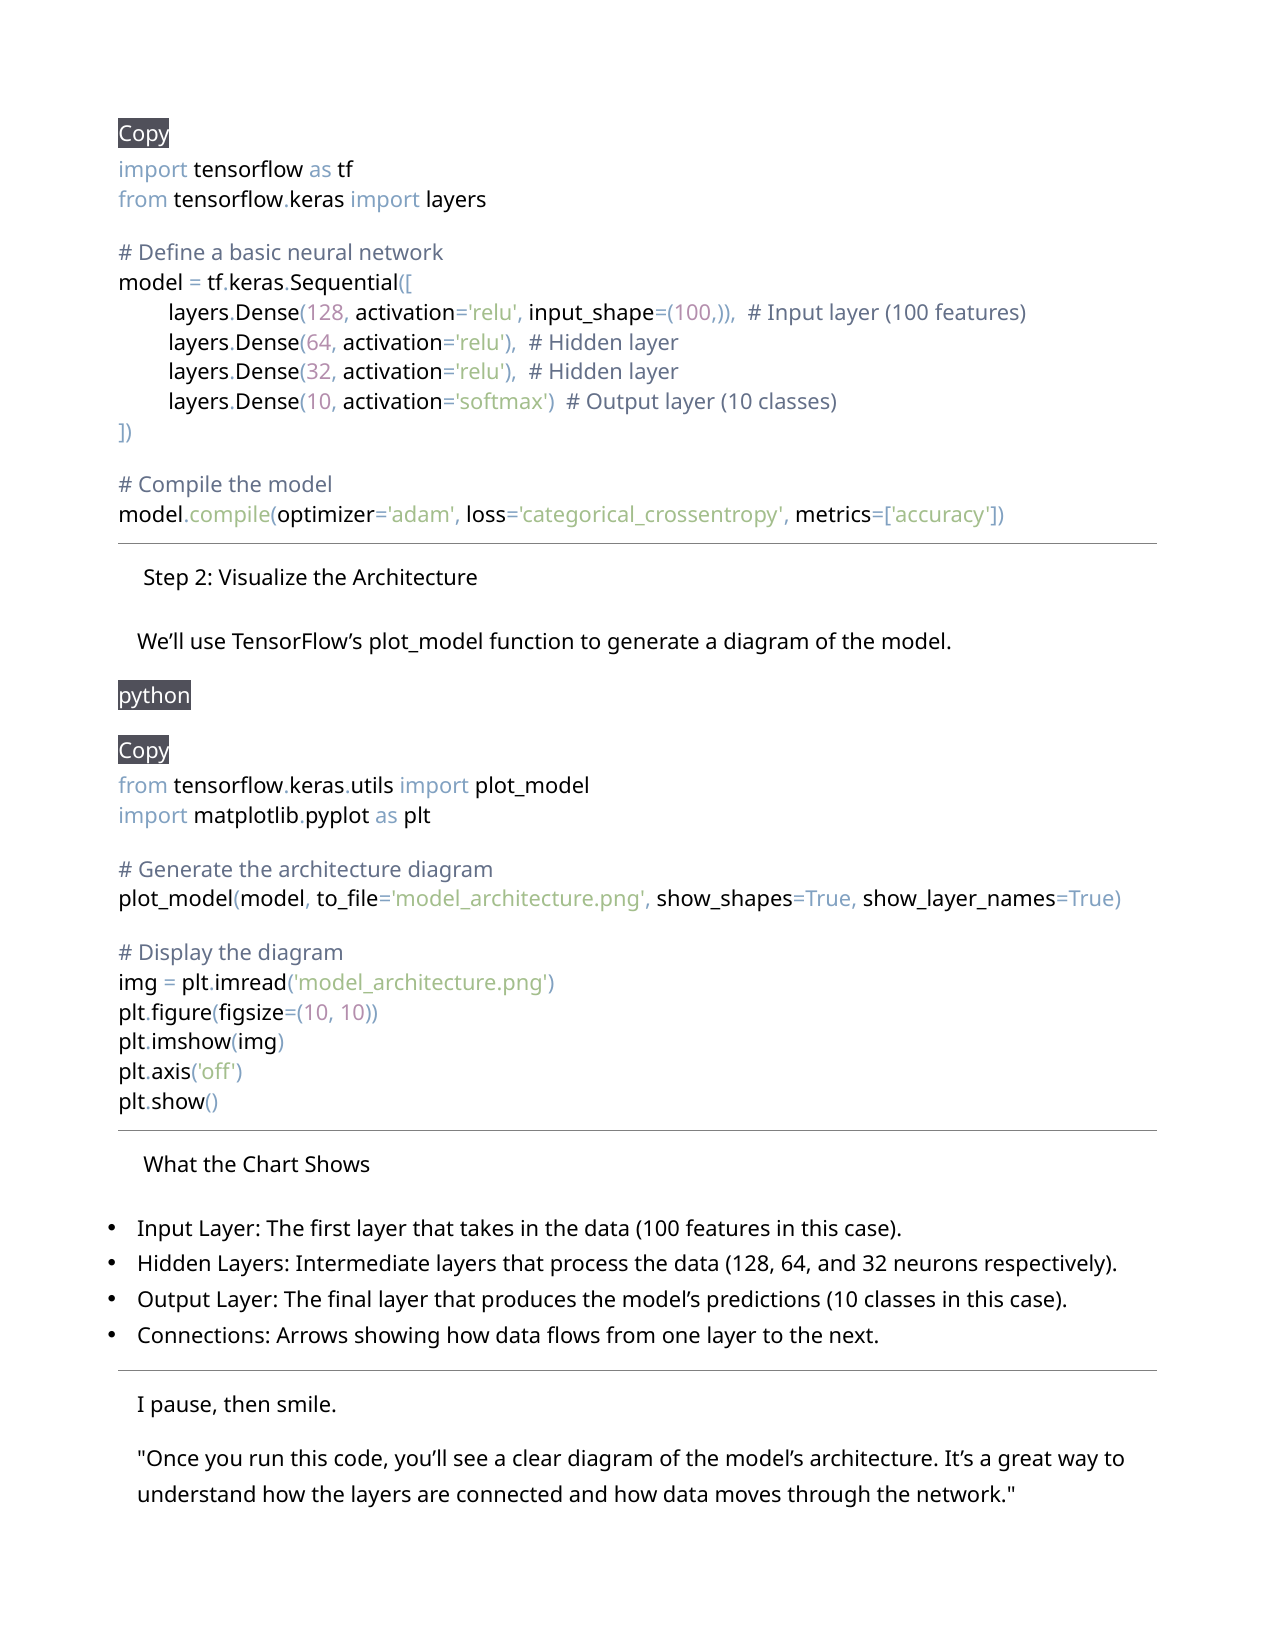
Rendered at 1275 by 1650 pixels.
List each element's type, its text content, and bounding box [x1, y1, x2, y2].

text plot_model(model, to_file='model_architecture.png', show_shapes=True, show_layer_names=True) [118, 883, 1157, 913]
text # Generate the architecture diagram [118, 854, 1157, 883]
text import matplotlib.pyplot as plt [118, 800, 1157, 830]
text Copy [118, 118, 1157, 148]
list Hidden Layers: Intermediate layers that process the data (128, 64, and 32 neurons respectively). [118, 1248, 1157, 1278]
text layers.Dense(64, activation='relu'), # Hidden layer [118, 326, 1157, 356]
text I pause, then smile. [137, 1389, 1157, 1419]
text ]) [118, 416, 1157, 446]
text import tensorflow as tf [118, 154, 1157, 184]
list Input Layer: The first layer that takes in the data (100 features in this case). [118, 1212, 1157, 1242]
text "Once you run this code, you’ll see a clear diagram of the model’s architecture. It’s a great way to understand how the layers are connected and how data moves through the network." [137, 1443, 1157, 1509]
text from tensorflow.keras import layers [118, 184, 1157, 213]
text # Define a basic neural network [118, 237, 1157, 267]
list Output Layer: The final layer that produces the model’s predictions (10 classes in this case). [118, 1284, 1157, 1314]
text from tensorflow.keras.utils import plot_model [118, 770, 1157, 800]
text plt.axis('off') [118, 1056, 1157, 1086]
text plt.show() [118, 1086, 1157, 1116]
text model.compile(optimizer='adam', loss='categorical_crossentropy', metrics=['accuracy']) [118, 499, 1157, 529]
text # Compile the model [118, 469, 1157, 499]
text img = plt.imread('model_architecture.png') [118, 967, 1157, 996]
text We’ll use TensorFlow’s plot_model function to generate a diagram of the model. [137, 626, 1157, 656]
text Copy [118, 735, 1157, 764]
text plt.figure(figsize=(10, 10)) [118, 996, 1157, 1026]
text layers.Dense(128, activation='relu', input_shape=(100,)), # Input layer (100 features) [118, 297, 1157, 326]
text python [118, 680, 1157, 710]
text model = tf.keras.Sequential([ [118, 267, 1157, 297]
text plt.imshow(img) [118, 1026, 1157, 1056]
subtitle Step 2: Visualize the Architecture [143, 562, 1157, 592]
subtitle What the Chart Shows [143, 1149, 1157, 1179]
text layers.Dense(10, activation='softmax') # Output layer (10 classes) [118, 386, 1157, 416]
list Connections: Arrows showing how data flows from one layer to the next. [118, 1320, 1157, 1349]
text layers.Dense(32, activation='relu'), # Hidden layer [118, 356, 1157, 386]
text # Display the diagram [118, 937, 1157, 967]
